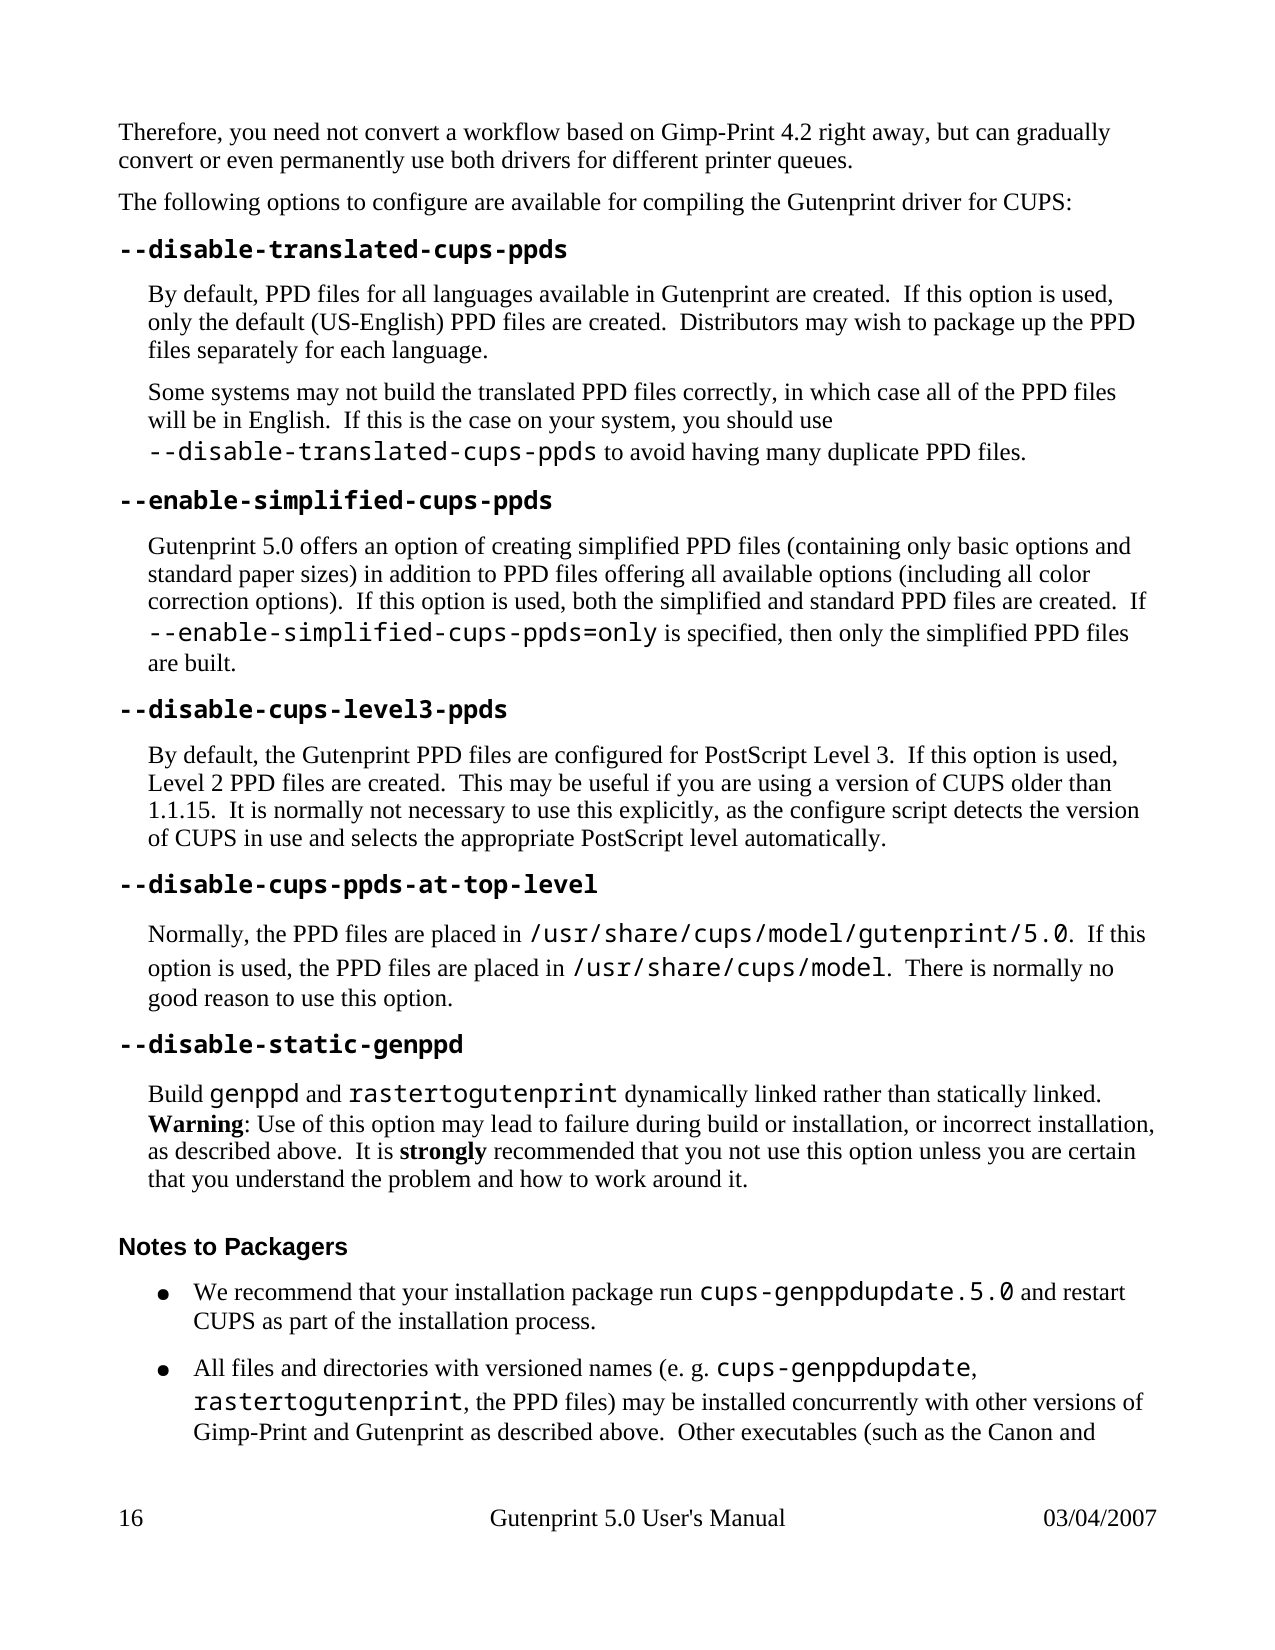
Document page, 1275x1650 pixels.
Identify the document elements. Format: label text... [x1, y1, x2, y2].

list We recommend that your installation package run cups-genppdupdate.5.0 and restart CUPS as part of the installation process. [156, 1273, 1157, 1335]
text --disable-static-genppd [118, 1027, 1157, 1061]
text Normally, the PPD files are placed in /usr/share/cups/model/gutenprint/5.0. If this option is used, the PPD files are placed in /usr/share/cups/model. There is normally no good reason to use this option. [148, 916, 1157, 1012]
text Build genppd and rastertogutenprint dynamically linked rather than statically linked. Warning: Use of this option may lead to failure during build or installation, or incorrect installation, as described above. It is strongly recommended that you not use this option unless you are certain that you understand the problem and how to work around it. [148, 1076, 1157, 1193]
text --disable-translated-cups-ppds [118, 231, 1157, 265]
text By default, the Gutenprint PPD files are configured for PostScript Level 3. If this option is used, Level 2 PPD files are created. This may be useful if you are using a version of CUPS older than 1.1.15. It is normally not necessary to use this explicitly, as the configure script detects the version of CUPS in use and selects the appropriate PostScript level automatically. [148, 741, 1157, 852]
text The following options to configure are available for compiling the Gutenprint driver for CUPS: [118, 188, 1157, 216]
list All files and directories with versioned names (e. g. cups-genppdupdate, rastertogutenprint, the PPD files) may be installed concurrently with other versions of Gimp-Print and Gutenprint as described above. Other executables (such as the Canon and [156, 1350, 1157, 1446]
text --disable-cups-level3-ppds [118, 692, 1157, 726]
subtitle Notes to Packagers [118, 1233, 1157, 1261]
text Gutenprint 5.0 offers an option of creating simplified PPD files (containing only basic options and standard paper sizes) in addition to PPD files offering all available options (including all color correction options). If this option is used, both the simplified and standard PPD files are created. If --enable-simplified-cups-ppds=only is specified, then only the simplified PPD files are built. [148, 532, 1157, 677]
text By default, PPD files for all languages available in Gutenprint are created. If this option is used, only the default (US-English) PPD files are created. Distributors may wish to package up the PPD files separately for each language. [148, 280, 1157, 363]
text --disable-cups-ppds-at-top-level [118, 867, 1157, 901]
text Therefore, you need not convert a workflow based on Gimp-Print 4.2 right away, but can gradually convert or even permanently use both drivers for different printer queues. [118, 118, 1157, 173]
text --enable-simplified-cups-ppds [118, 483, 1157, 517]
text Some systems may not build the translated PPD files correctly, in which case all of the PPD files will be in English. If this is the case on your system, you should use ‑‑disable‑translated‑cups‑ppds to avoid having many duplicate PPD files. [148, 378, 1157, 468]
